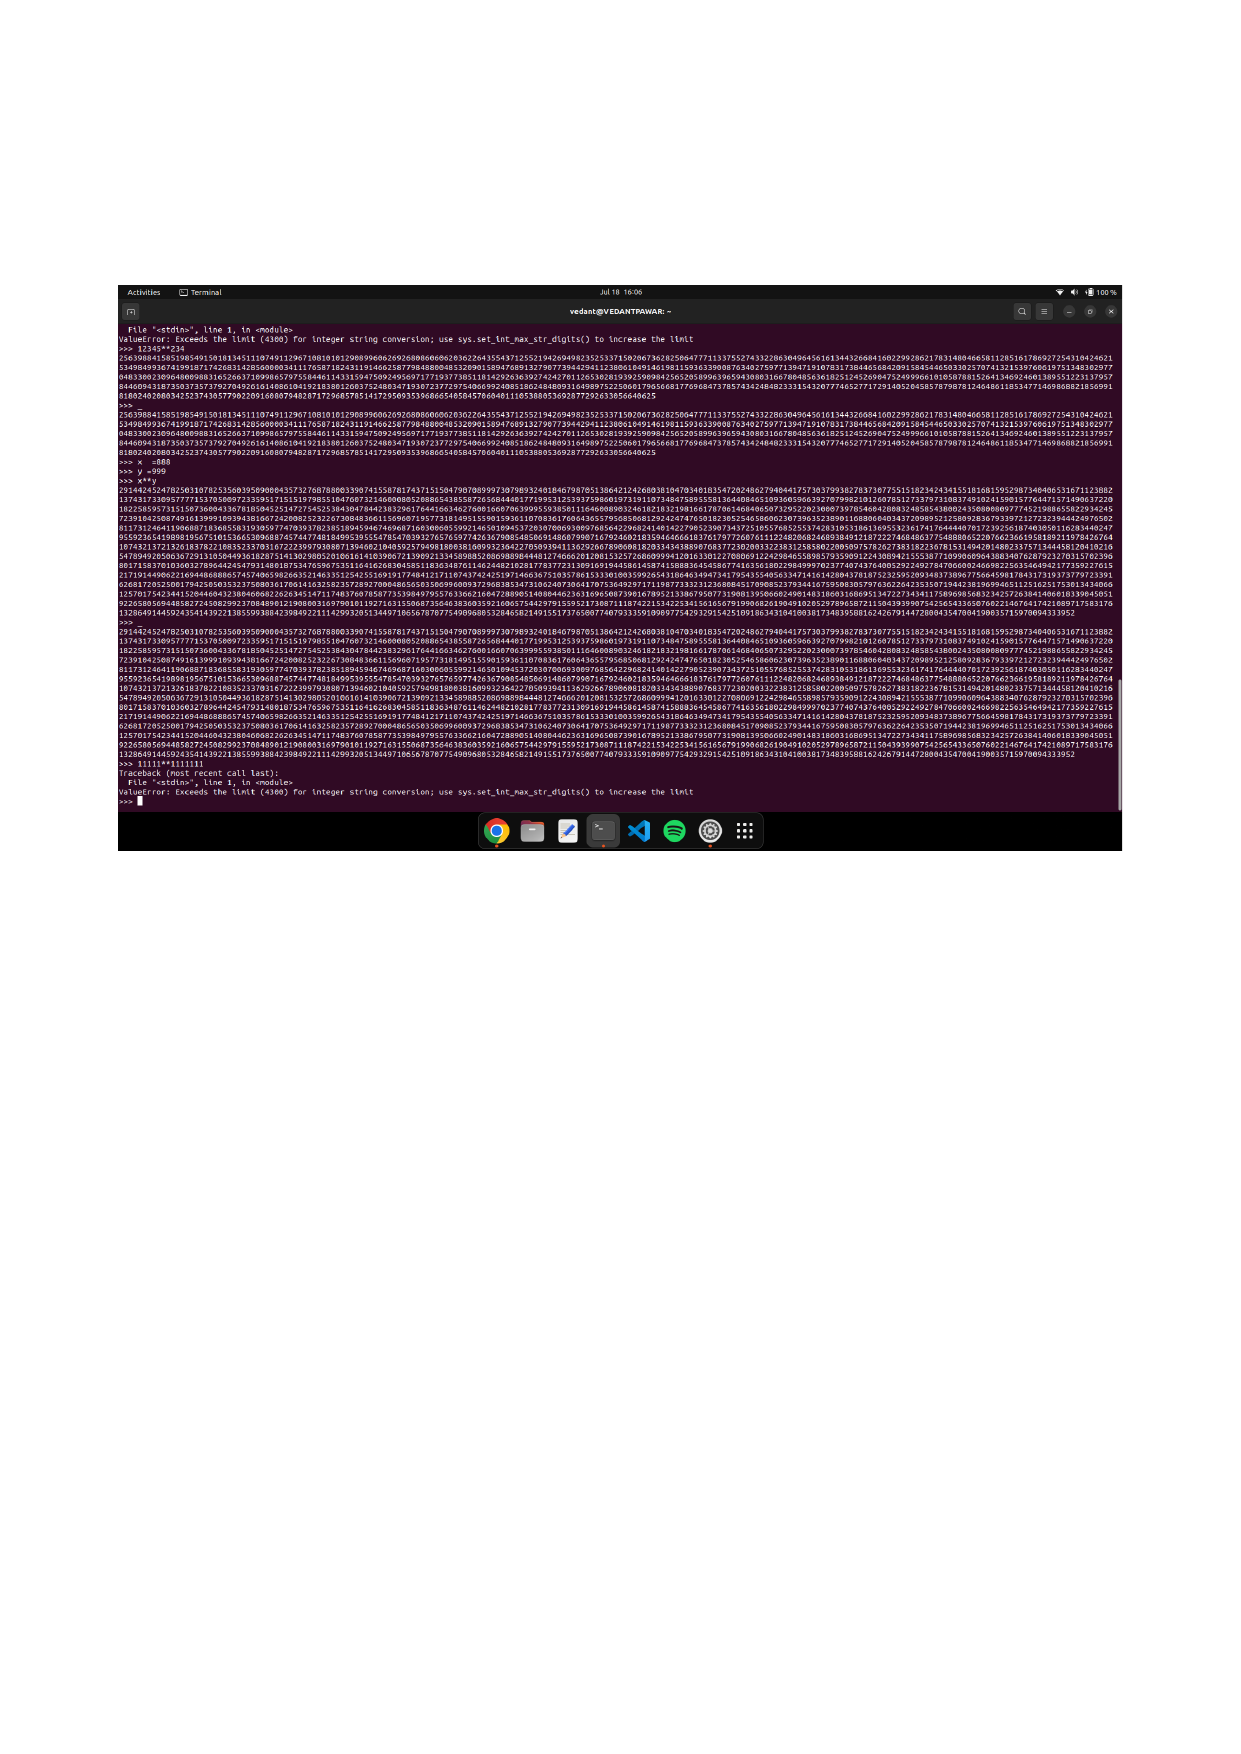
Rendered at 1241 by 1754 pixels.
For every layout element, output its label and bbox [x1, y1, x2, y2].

picture [118, 285, 1123, 851]
